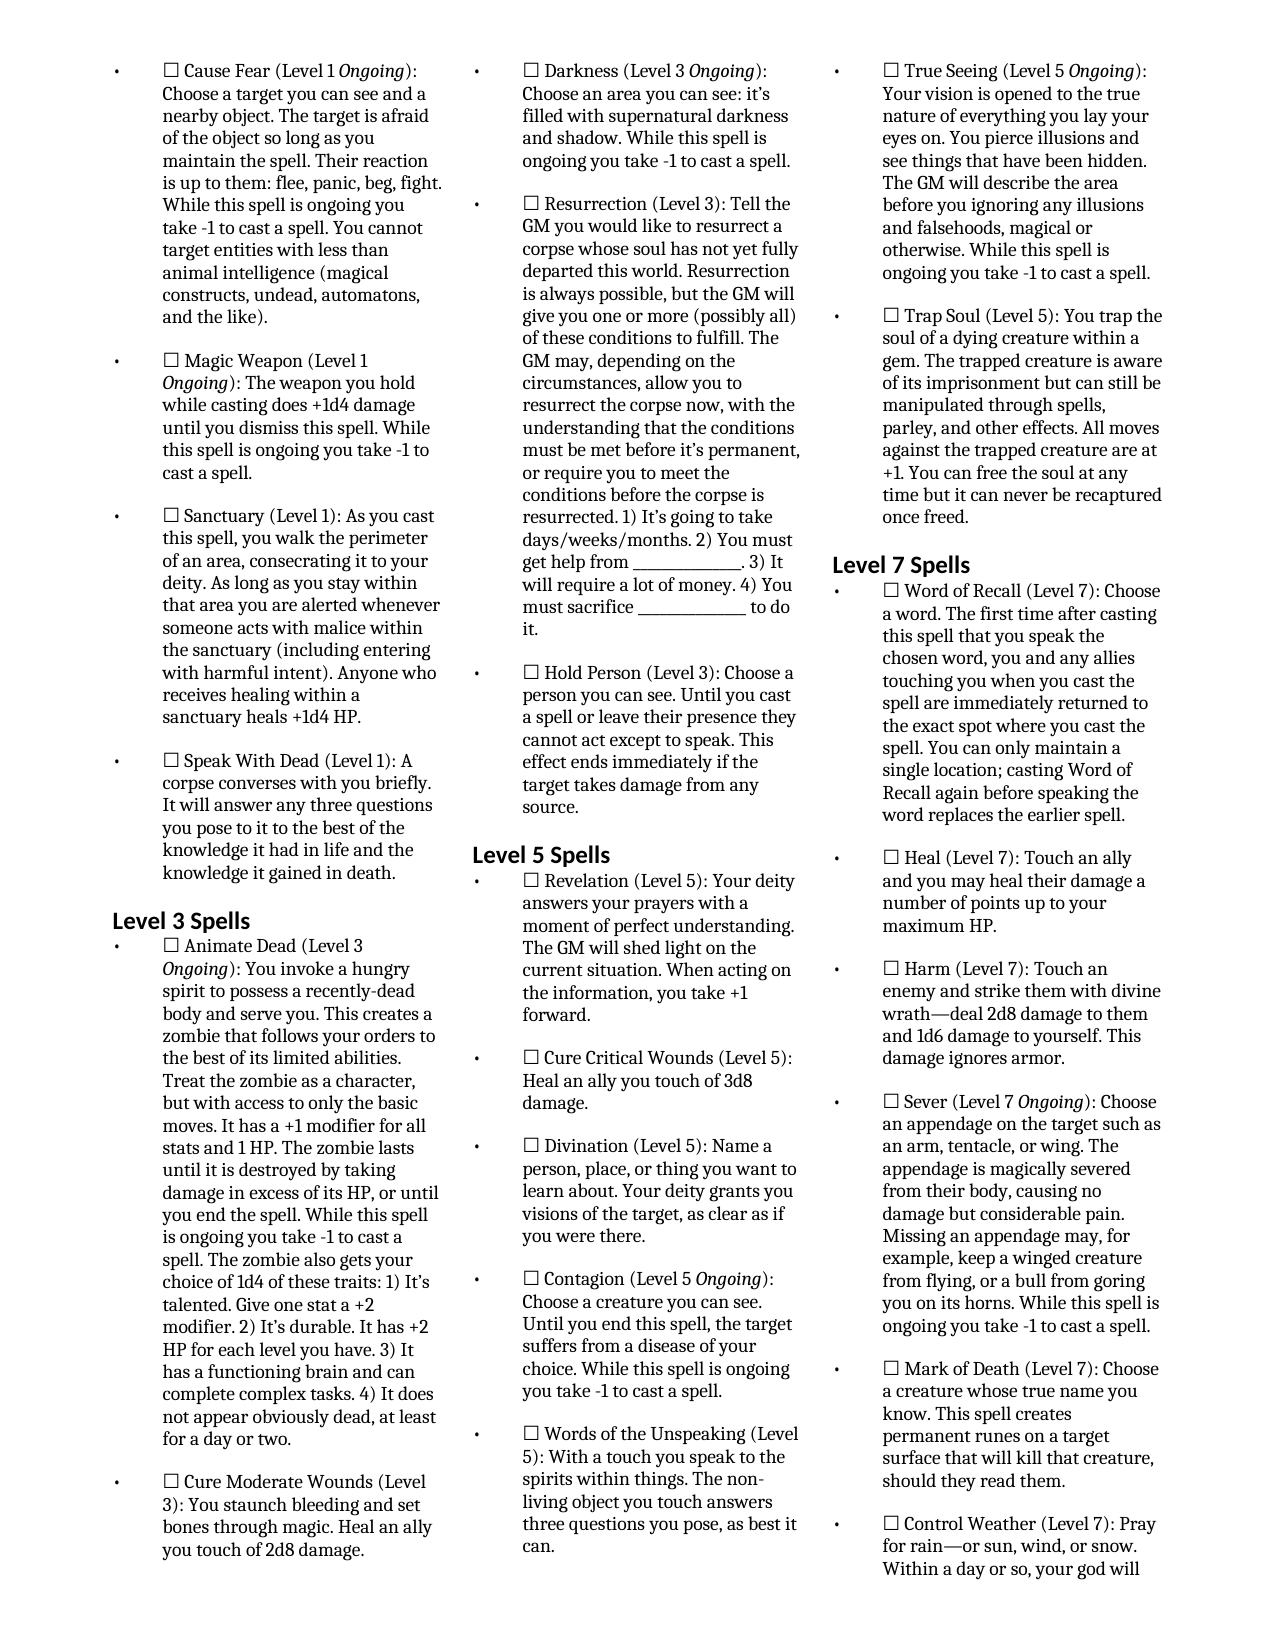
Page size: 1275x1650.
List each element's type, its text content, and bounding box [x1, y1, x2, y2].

list ☐ Animate Dead (Level 3 Ongoing): You invoke a hungry spirit to possess a recently-dead body and serve you. This creates a zombie that follows your orders to the best of its limited abilities. Treat the zombie as a character, but with access to only the basic moves. It has a +1 modifier for all stats and 1 HP. The zombie lasts until it is destroyed by taking damage in excess of its HP, or until you end the spell. While this spell is ongoing you take -1 to cast a spell. The zombie also gets your choice of 1d4 of these traits: 1) It’s talented. Give one stat a +2 modifier. 2) It’s durable. It has +2 HP for each level you have. 3) It has a functioning brain and can complete complex tasks. 4) It does not appear obviously dead, at least for a day or two. [112, 935, 442, 1450]
list ☐ Control Weather (Level 7): Pray for rain—or sun, wind, or snow. Within a day or so, your god will [832, 1513, 1162, 1580]
list ☐ Hold Person (Level 3): Choose a person you can see. Until you cast a spell or leave their presence they cannot act except to speak. This effect ends immediately if the target takes damage from any source. [472, 662, 802, 818]
list ☐ Heal (Level 7): Touch an ally and you may heal their damage a number of points up to your maximum HP. [832, 847, 1162, 937]
list ☐ Word of Recall (Level 7): Choose a word. The first time after casting this spell that you speak the chosen word, you and any allies touching you when you cast the spell are immediately returned to the exact spot where you cast the spell. You can only maintain a single location; casting Word of Recall again before speaking the word replaces the earlier spell. [832, 580, 1162, 826]
list ☐ Divination (Level 5): Name a person, place, or thing you want to learn about. Your deity grants you visions of the target, as clear as if you were there. [472, 1135, 802, 1247]
list ☐ Magic Weapon (Level 1 Ongoing): The weapon you hold while casting does +1d4 damage until you dismiss this spell. While this spell is ongoing you take -1 to cast a spell. [112, 349, 442, 484]
list ☐ Cure Moderate Wounds (Level 3): You staunch bleeding and set bones through magic. Heal an ally you touch of 2d8 damage. [112, 1471, 442, 1561]
list ☐ Cure Critical Wounds (Level 5): Heal an ally you touch of 3d8 damage. [472, 1047, 802, 1114]
list ☐ True Seeing (Level 5 Ongoing): Your vision is opened to the true nature of everything you lay your eyes on. You pierce illusions and see things that have been hidden. The GM will describe the area before you ignoring any illusions and falsehoods, magical or otherwise. While this spell is ongoing you take -1 to cast a spell. [832, 60, 1162, 284]
list ☐ Darkness (Level 3 Ongoing): Choose an area you can see: it’s filled with supernatural darkness and shadow. While this spell is ongoing you take -1 to cast a spell. [472, 60, 802, 172]
list ☐ Revelation (Level 5): Your deity answers your prayers with a moment of perfect understanding. The GM will shed light on the current situation. When acting on the information, you take +1 forward. [472, 870, 802, 1026]
list ☐ Words of the Unspeaking (Level 5): With a touch you speak to the spirits within things. The non-living object you touch answers three questions you pose, as best it can. [472, 1423, 802, 1558]
list ☐ Sanctuary (Level 1): As you cast this spell, you walk the perimeter of an area, consecrating it to your deity. As long as you stay within that area you are alerted whenever someone acts with malice within the sanctuary (including entering with harmful intent). Anyone who receives healing within a sanctuary heals +1d4 HP. [112, 505, 442, 729]
subtitle Level 7 Spells [832, 549, 1162, 580]
subtitle Level 5 Spells [472, 839, 802, 870]
list ☐ Mark of Death (Level 7): Choose a creature whose true name you know. This spell creates permanent runes on a target surface that will kill that creature, should they read them. [832, 1358, 1162, 1492]
list ☐ Resurrection (Level 3): Tell the GM you would like to resurrect a corpse whose soul has not yet fully departed this world. Resurrection is always possible, but the GM will give you one or more (possibly all) of these conditions to fulfill. The GM may, depending on the circumstances, allow you to resurrect the corpse now, with the understanding that the conditions must be met before it’s permanent, or require you to meet the conditions before the corpse is resurrected. 1) It’s going to take days/weeks/months. 2) You must get help from _______________. 3) It will require a lot of money. 4) You must sacrifice _______________ to do it. [472, 193, 802, 641]
list ☐ Contagion (Level 5 Ongoing): Choose a creature you can see. Until you end this spell, the target suffers from a disease of your choice. While this spell is ongoing you take -1 to cast a spell. [472, 1268, 802, 1402]
list ☐ Cause Fear (Level 1 Ongoing): Choose a target you can see and a nearby object. The target is afraid of the object so long as you maintain the spell. Their reaction is up to them: flee, panic, beg, fight. While this spell is ongoing you take -1 to cast a spell. You cannot target entities with less than animal intelligence (magical constructs, undead, automatons, and the like). [112, 60, 442, 329]
list ☐ Trap Soul (Level 5): You trap the soul of a dying creature within a gem. The trapped creature is aware of its imprisonment but can still be manipulated through spells, parley, and other effects. All moves against the trapped creature are at +1. You can free the soul at any time but it can never be recaptured once freed. [832, 305, 1162, 529]
list ☐ Sever (Level 7 Ongoing): Choose an appendage on the target such as an arm, tentacle, or wing. The appendage is magically severed from their body, causing no damage but considerable pain. Missing an appendage may, for example, keep a winged creature from flying, or a bull from goring you on its horns. While this spell is ongoing you take -1 to cast a spell. [832, 1091, 1162, 1337]
subtitle Level 3 Spells [112, 905, 442, 935]
list ☐ Harm (Level 7): Touch an enemy and strike them with divine wrath—deal 2d8 damage to them and 1d6 damage to yourself. This damage ignores armor. [832, 958, 1162, 1070]
list ☐ Speak With Dead (Level 1): A corpse converses with you briefly. It will answer any three questions you pose to it to the best of the knowledge it had in life and the knowledge it gained in death. [112, 749, 442, 884]
